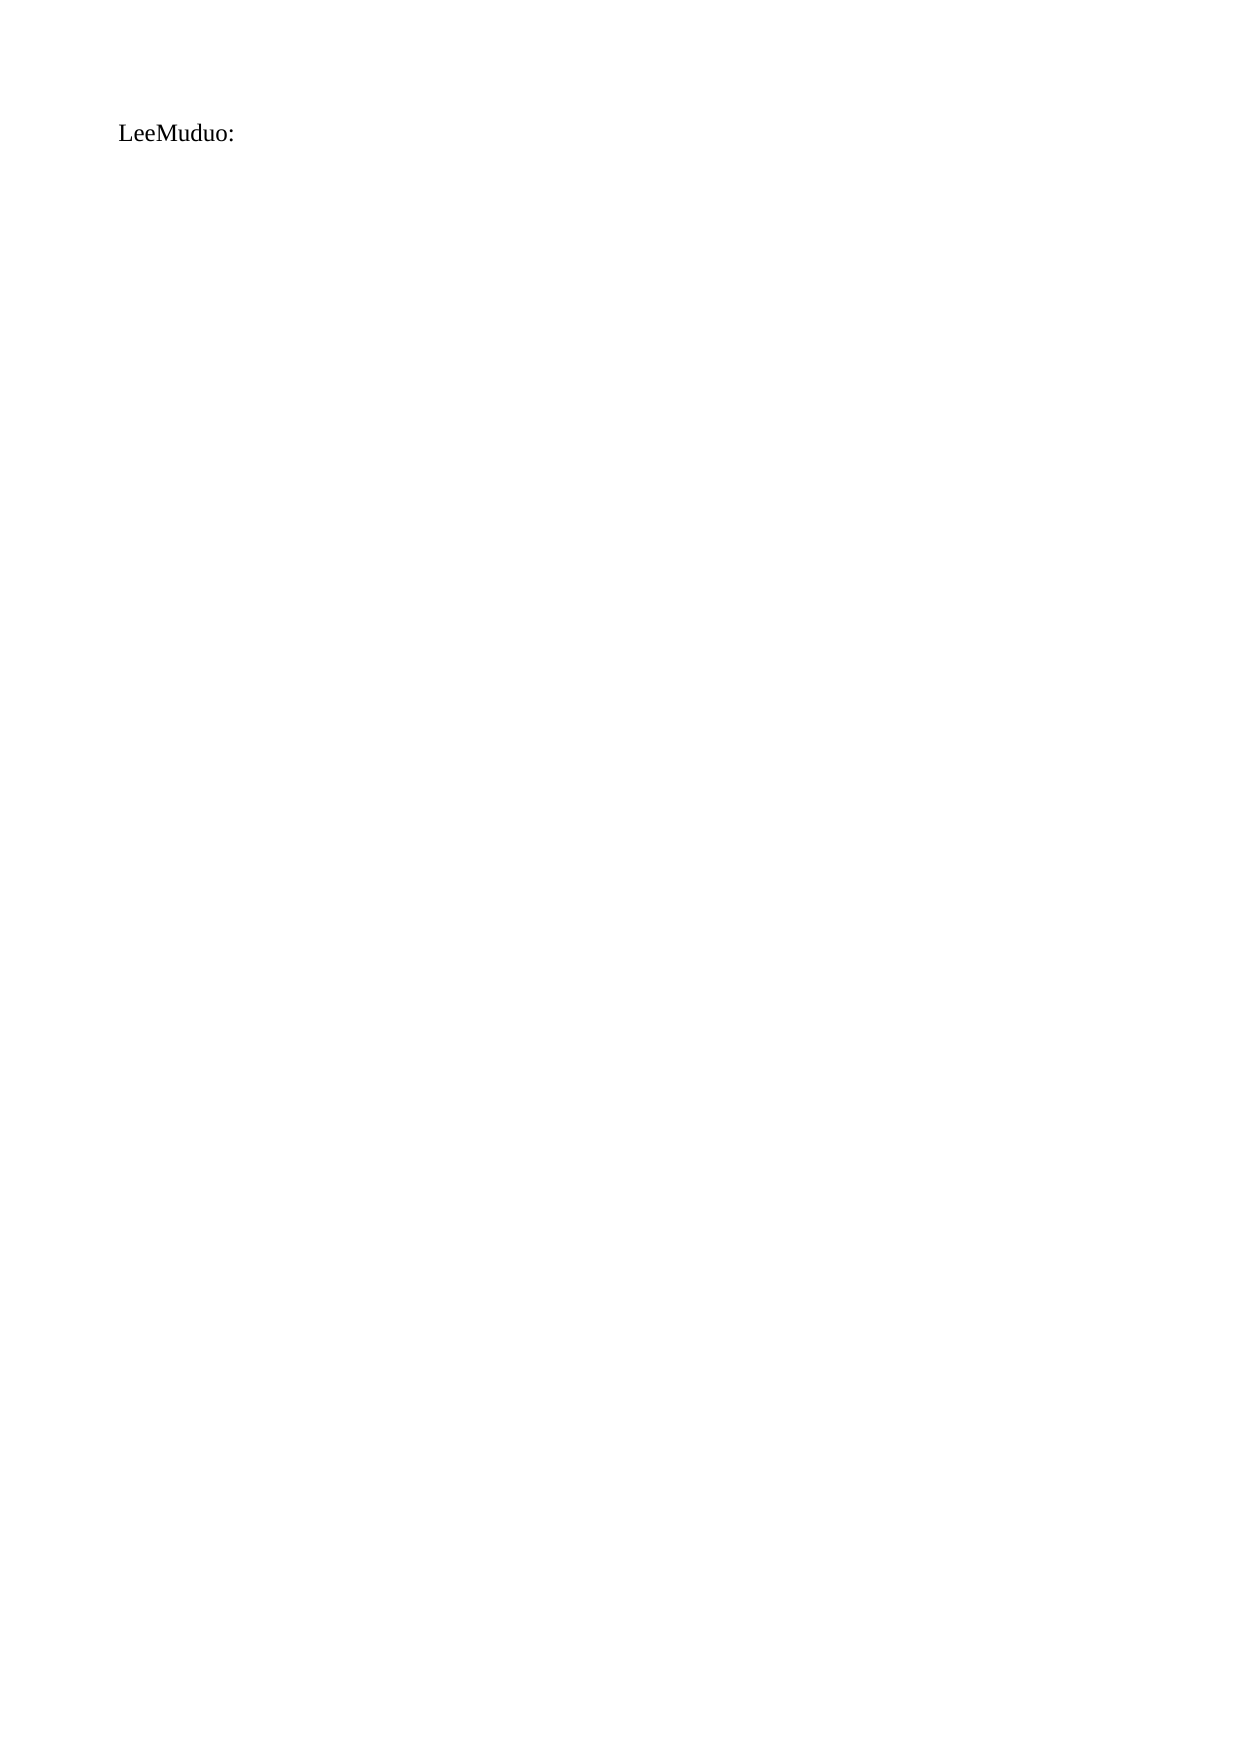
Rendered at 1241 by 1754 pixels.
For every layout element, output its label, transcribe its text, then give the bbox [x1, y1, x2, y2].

text LeeMuduo: [118, 118, 1122, 147]
